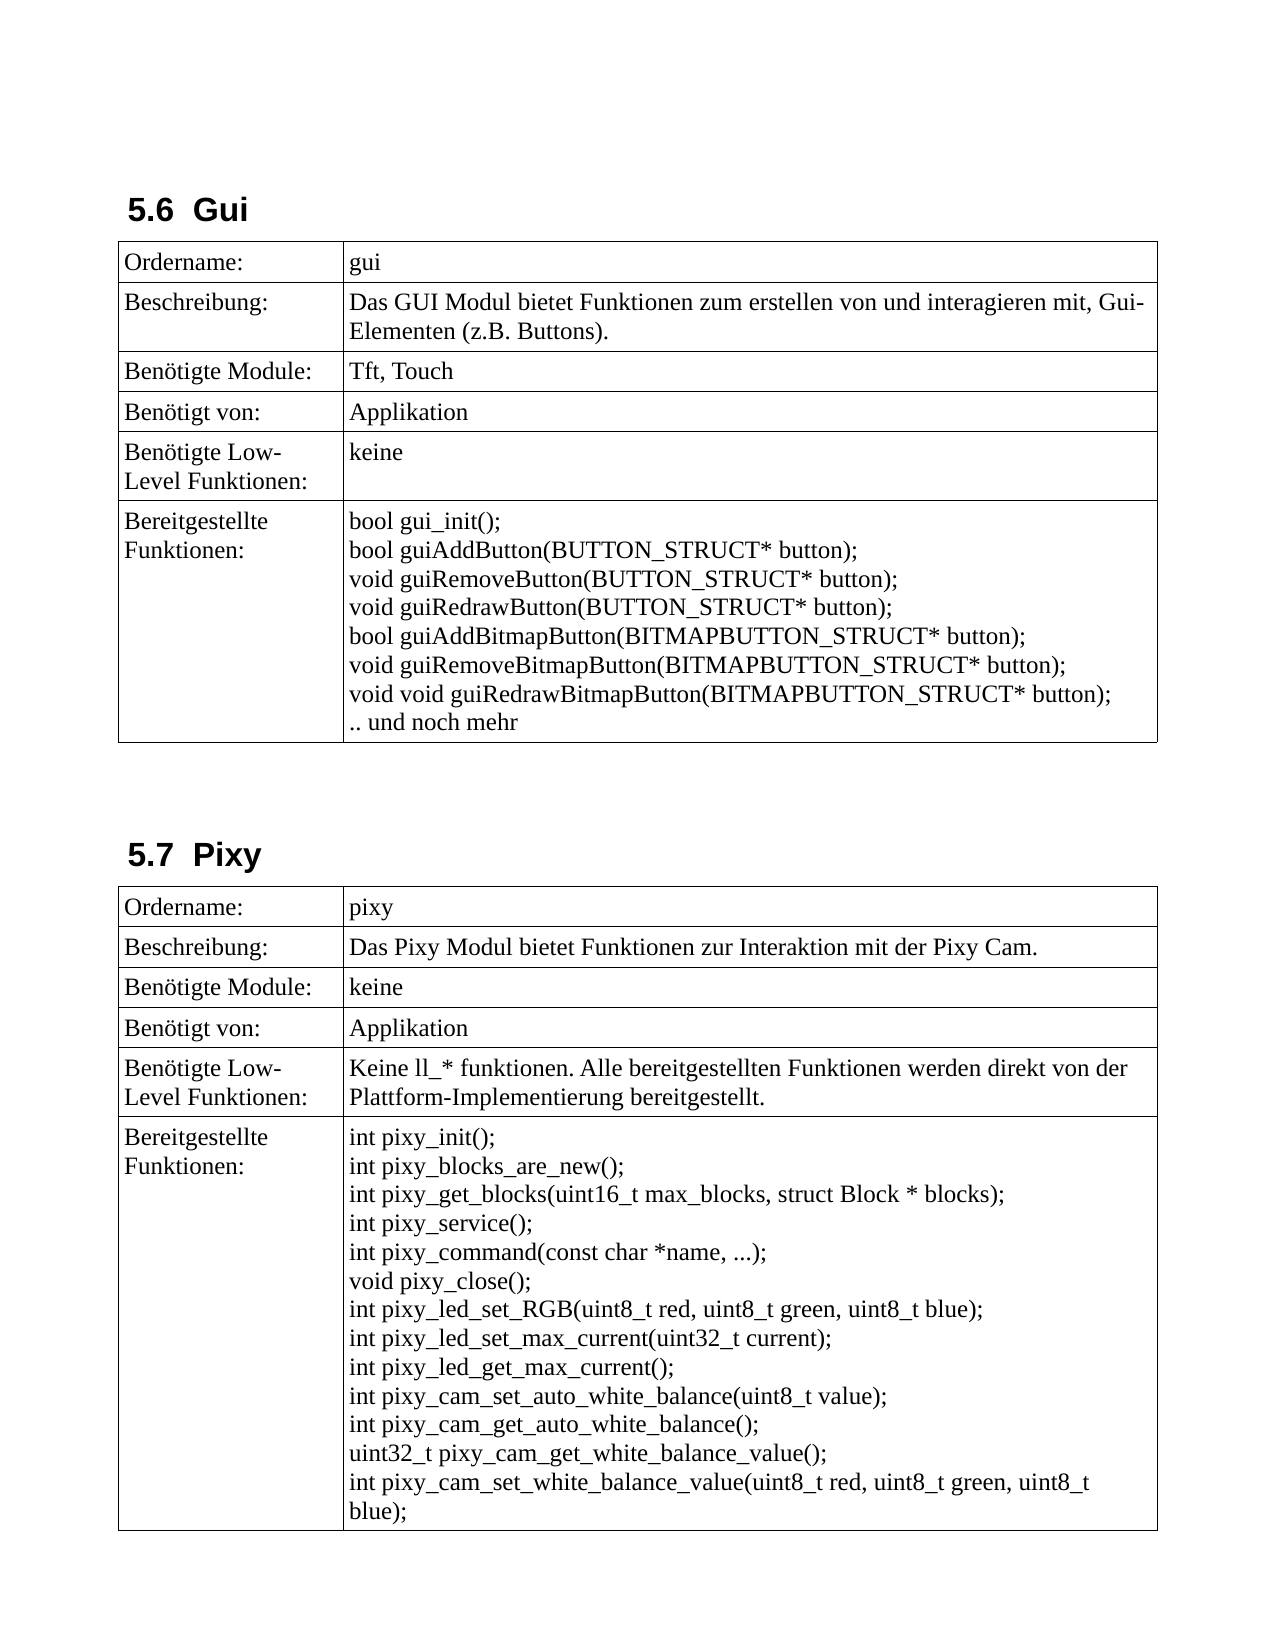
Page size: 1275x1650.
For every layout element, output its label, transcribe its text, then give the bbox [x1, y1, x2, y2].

subtitle Pixy [118, 835, 1157, 873]
table_cell Benötigte Low-Level Funktionen: [119, 1048, 343, 1116]
table_cell Applikation [344, 392, 1157, 431]
table_cell keine [344, 432, 1157, 500]
table_cell Beschreibung: [119, 927, 343, 967]
table_cell Das GUI Modul bietet Funktionen zum erstellen von und interagieren mit, Gui-Elementen (z.B. Buttons). [344, 283, 1157, 351]
table_cell Benötigt von: [119, 1008, 343, 1047]
table_header pixy [344, 887, 1157, 926]
table_cell Das Pixy Modul bietet Funktionen zur Interaktion mit der Pixy Cam. [344, 927, 1157, 967]
table_cell Benötigte Module: [119, 968, 343, 1007]
table_cell Keine ll_* funktionen. Alle bereitgestellten Funktionen werden direkt von der Plattform-Implementierung bereitgestellt. [344, 1048, 1157, 1116]
table_header Ordername: [119, 242, 343, 282]
table_cell Tft, Touch [344, 352, 1157, 391]
subtitle Gui [118, 190, 1157, 229]
table_cell Applikation [344, 1008, 1157, 1047]
table_cell Benötigte Low-Level Funktionen: [119, 432, 343, 500]
table_cell int pixy_init(); int pixy_blocks_are_new(); int pixy_get_blocks(uint16_t max_blocks, struct Block * blocks); int pixy_service(); int pixy_command(const char *name, ...); void pixy_close(); int pixy_led_set_RGB(uint8_t red, uint8_t green, uint8_t blue); int pixy_led_set_max_current(uint32_t current); int pixy_led_get_max_current(); int pixy_cam_set_auto_white_balance(uint8_t value); int pixy_cam_get_auto_white_balance(); uint32_t pixy_cam_get_white_balance_value(); int pixy_cam_set_white_balance_value(uint8_t red, uint8_t green, uint8_t blue); [344, 1117, 1157, 1530]
table_header gui [344, 242, 1157, 282]
table_cell bool gui_init(); bool guiAddButton(BUTTON_STRUCT* button); void guiRemoveButton(BUTTON_STRUCT* button); void guiRedrawButton(BUTTON_STRUCT* button); bool guiAddBitmapButton(BITMAPBUTTON_STRUCT* button); void guiRemoveBitmapButton(BITMAPBUTTON_STRUCT* button); void void guiRedrawBitmapButton(BITMAPBUTTON_STRUCT* button); .. und noch mehr [344, 501, 1157, 742]
table_cell Benötigt von: [119, 392, 343, 431]
table_cell Bereitgestellte Funktionen: [119, 1117, 343, 1530]
table_cell keine [344, 968, 1157, 1007]
table_cell Bereitgestellte Funktionen: [119, 501, 343, 742]
table_header Ordername: [119, 887, 343, 926]
table_cell Beschreibung: [119, 283, 343, 351]
table_cell Benötigte Module: [119, 352, 343, 391]
